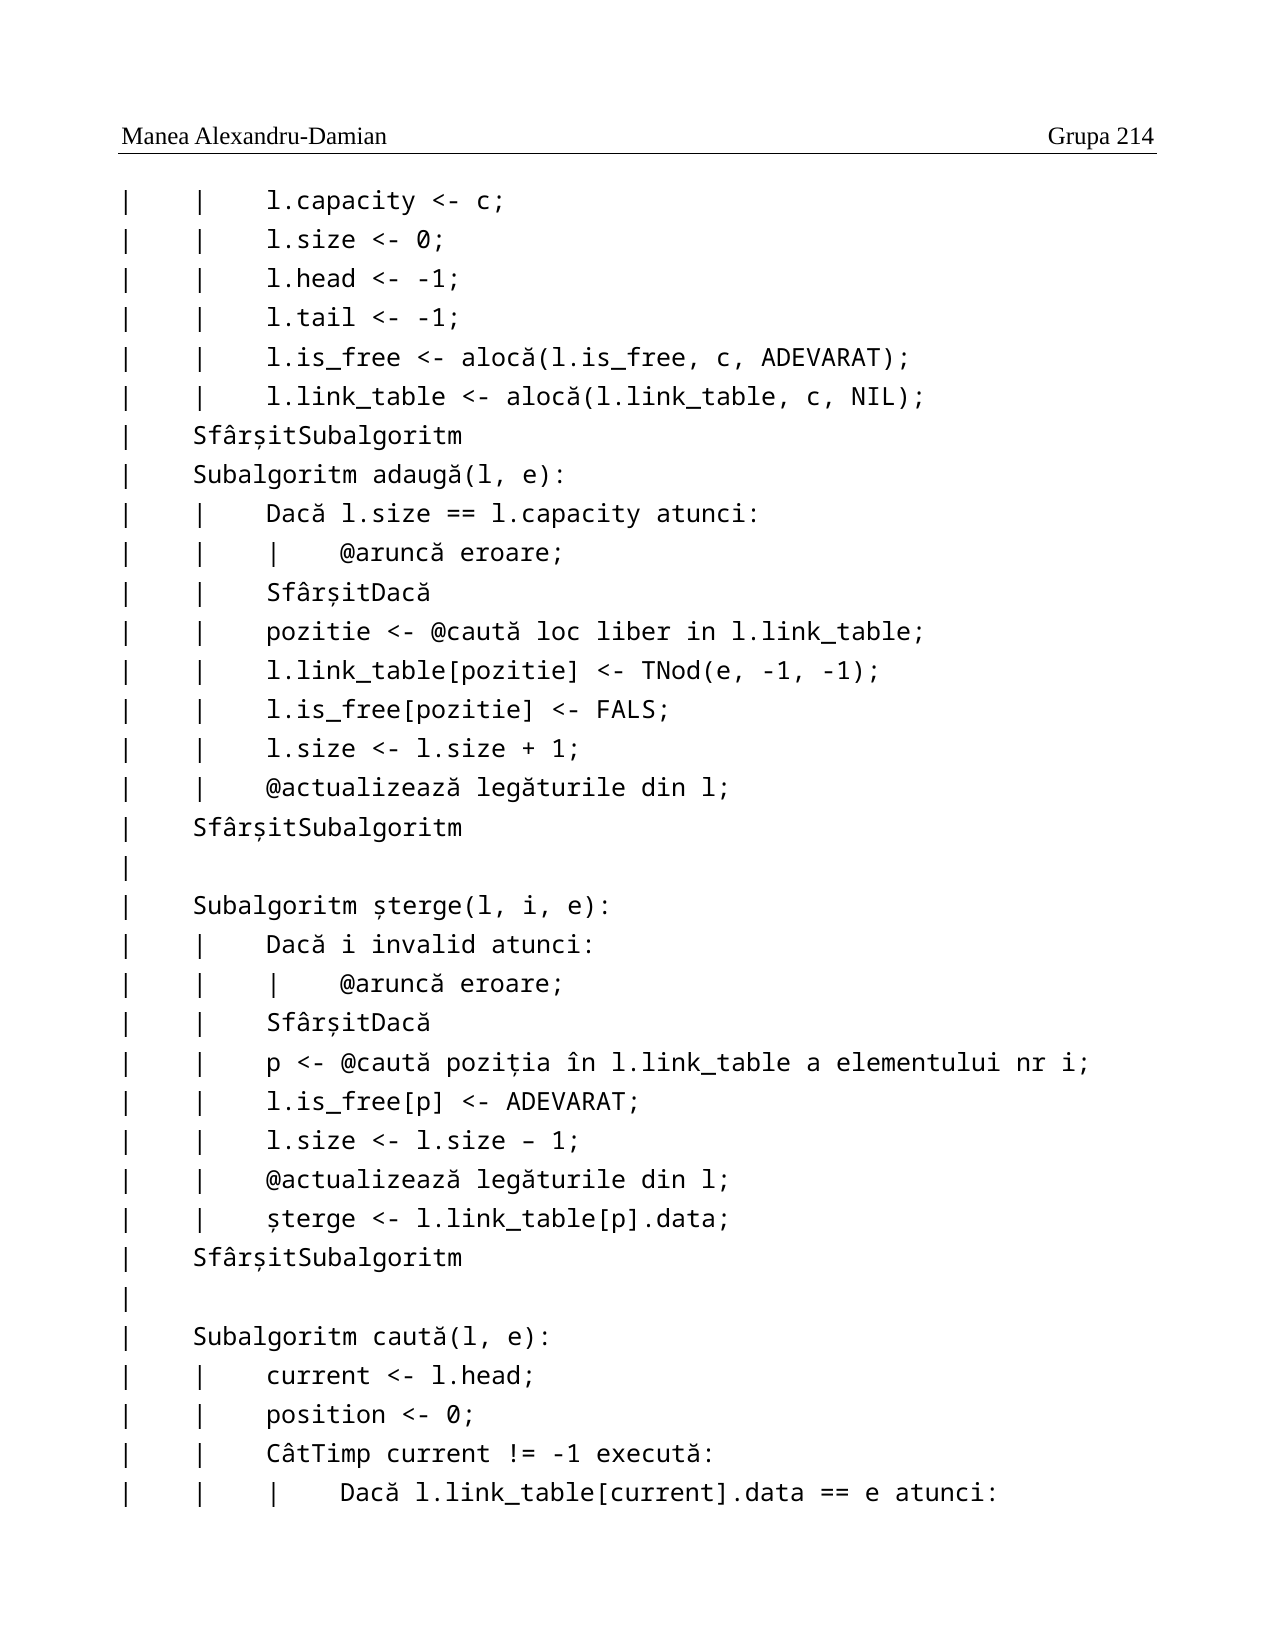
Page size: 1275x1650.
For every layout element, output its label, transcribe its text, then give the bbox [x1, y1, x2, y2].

text | | l.link_table <- alocă(l.link_table, c, NIL); [118, 378, 1157, 412]
text | [118, 1279, 1157, 1313]
text | | l.size <- l.size – 1; [118, 1122, 1157, 1157]
text | | l.size <- l.size + 1; [118, 731, 1157, 765]
text | | SfârșitDacă [118, 1005, 1157, 1039]
text | Subalgoritm caută(l, e): [118, 1318, 1157, 1352]
text | SfârșitSubalgoritm [118, 1240, 1157, 1274]
text | | pozitie <- @caută loc liber in l.link_table; [118, 613, 1157, 647]
text | | l.link_table[pozitie] <- TNod(e, -1, -1); [118, 652, 1157, 687]
text | | l.tail <- -1; [118, 300, 1157, 334]
text | SfârșitSubalgoritm [118, 809, 1157, 843]
text | | | Dacă l.link_table[current].data == e atunci: [118, 1475, 1157, 1509]
text | | l.size <- 0; [118, 222, 1157, 256]
text | | position <- 0; [118, 1397, 1157, 1431]
text | | l.is_free[pozitie] <- FALS; [118, 692, 1157, 726]
text | Subalgoritm șterge(l, i, e): [118, 887, 1157, 922]
text | | Dacă l.size == l.capacity atunci: [118, 496, 1157, 530]
text | | l.head <- -1; [118, 261, 1157, 295]
text | | current <- l.head; [118, 1357, 1157, 1392]
text | | șterge <- l.link_table[p].data; [118, 1201, 1157, 1235]
text | | SfârșitDacă [118, 574, 1157, 608]
text | | | @aruncă eroare; [118, 966, 1157, 1000]
text | [118, 848, 1157, 882]
text | | @actualizează legăturile din l; [118, 770, 1157, 804]
text | | l.is_free <- alocă(l.is_free, c, ADEVARAT); [118, 339, 1157, 373]
text | | l.capacity <- c; [118, 182, 1157, 217]
text | | p <- @caută poziția în l.link_table a elementului nr i; [118, 1044, 1157, 1078]
text | Subalgoritm adaugă(l, e): [118, 457, 1157, 491]
text | | @actualizează legăturile din l; [118, 1162, 1157, 1196]
text | | | @aruncă eroare; [118, 535, 1157, 569]
text | | CâtTimp current != -1 execută: [118, 1436, 1157, 1470]
text | SfârșitSubalgoritm [118, 417, 1157, 452]
text | | Dacă i invalid atunci: [118, 927, 1157, 961]
text | | l.is_free[p] <- ADEVARAT; [118, 1083, 1157, 1117]
